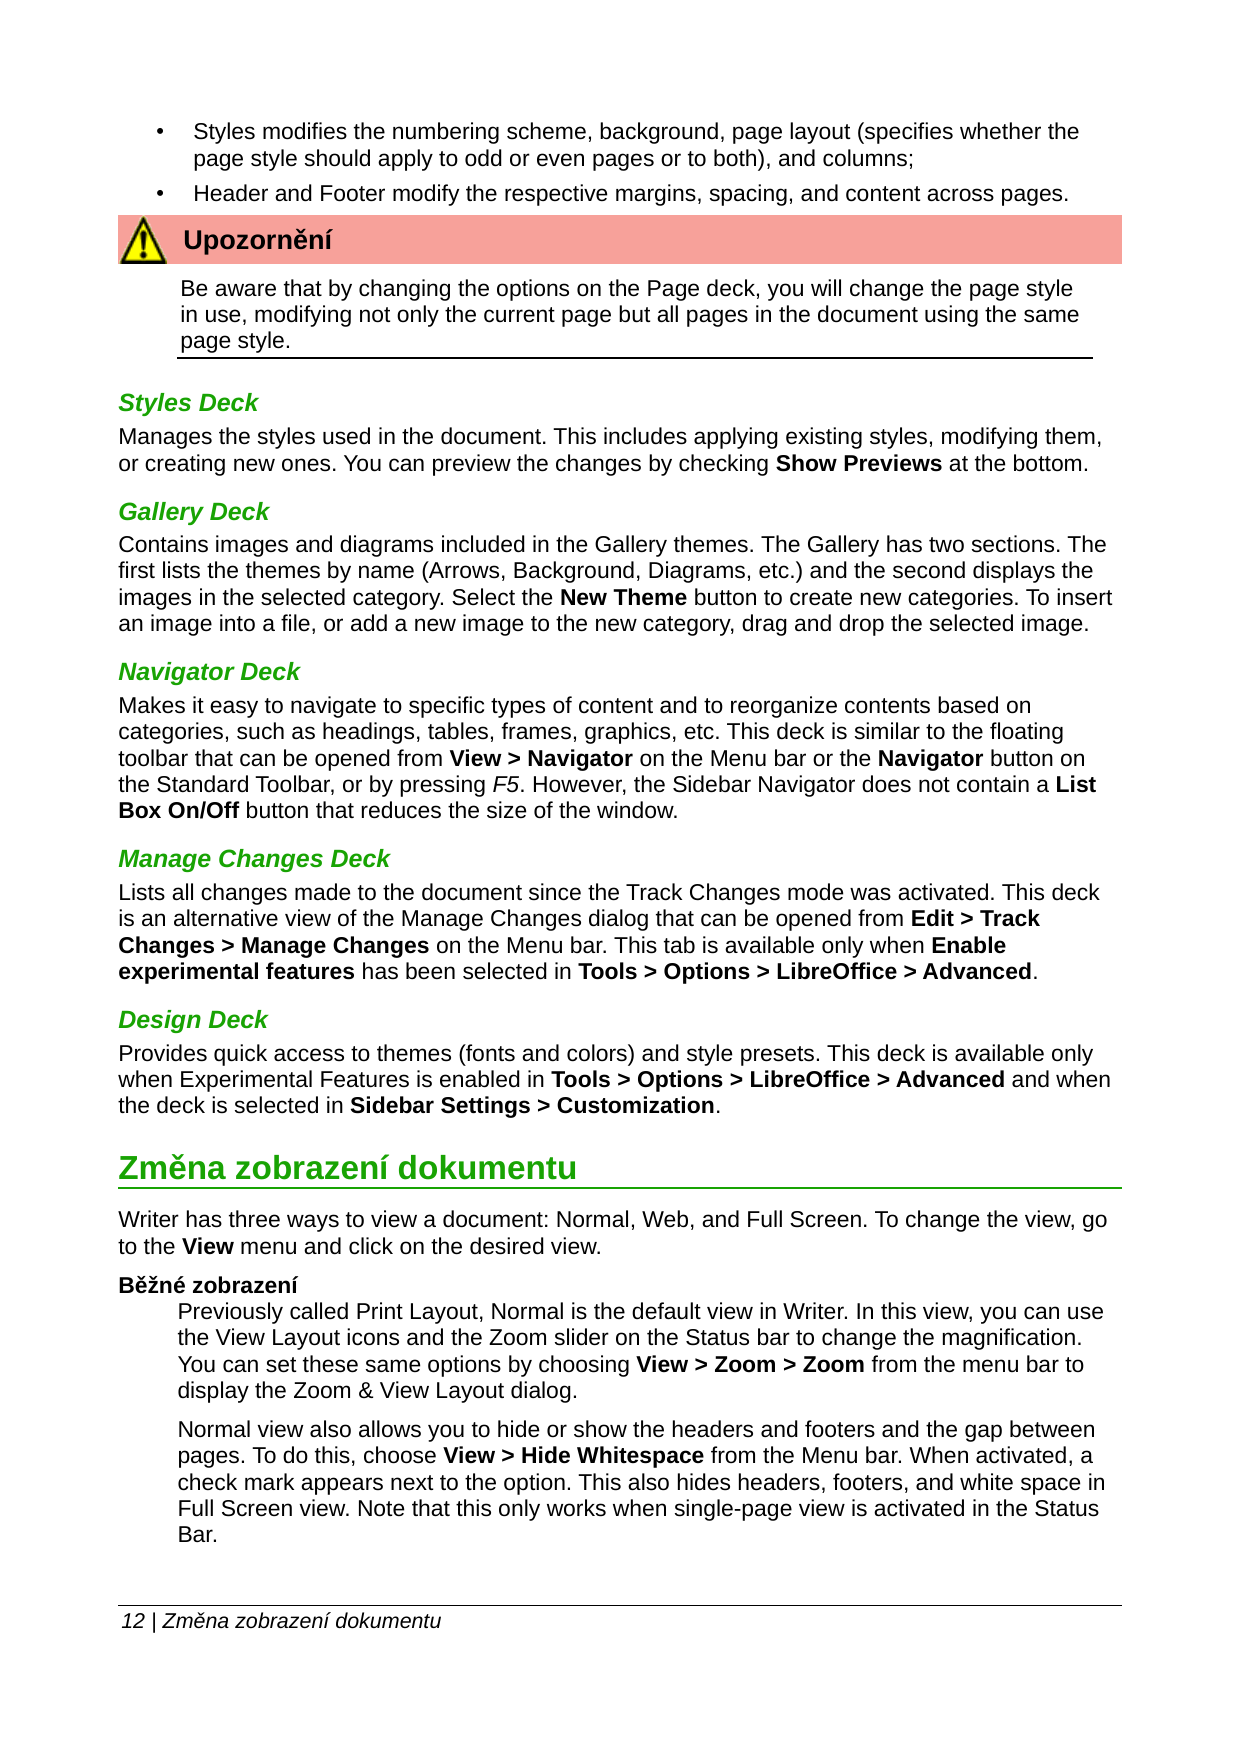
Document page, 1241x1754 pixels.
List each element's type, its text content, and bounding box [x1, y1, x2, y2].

subtitle Navigator Deck [118, 657, 1122, 686]
text Normal view also allows you to hide or show the headers and footers and the gap between pages. To do this, choose View > Hide Whitespace from the Menu bar. When activated, a check mark appears next to the option. This also hides headers, footers, and white space in Full Screen view. Note that this only works when single-page view is activated in the Status Bar. [177, 1416, 1122, 1548]
text Manages the styles used in the document. This includes applying existing styles, modifying them, or creating new ones. You can preview the changes by checking Show Previews at the bottom. [118, 423, 1122, 476]
subtitle Gallery Deck [118, 496, 1122, 525]
picture [119, 215, 167, 264]
text Běžné zobrazení [118, 1272, 1122, 1298]
text Contains images and diagrams included in the Gallery themes. The Gallery has two sections. The first lists the themes by name (Arrows, Background, Diagrams, etc.) and the second displays the images in the selected category. Select the New Theme button to create new categories. To insert an image into a file, or add a new image to the new category, drag and drop the selected image. [118, 531, 1122, 637]
subtitle Design Deck [118, 1005, 1122, 1034]
text Lists all changes made to the document since the Track Changes mode was activated. This deck is an alternative view of the Manage Changes dialog that can be opened from Edit > Track Changes > Manage Changes on the Menu bar. This tab is available only when Enable experimental features has been selected in Tools > Options > LibreOffice > Advanced. [118, 879, 1122, 984]
text Makes it easy to navigate to specific types of content and to reorganize contents based on categories, such as headings, tables, frames, graphics, etc. This deck is similar to the floating toolbar that can be opened from View > Navigator on the Menu bar or the Navigator button on the Standard Toolbar, or by pressing F5. However, the Sidebar Navigator does not contain a List Box On/Off button that reduces the size of the window. [118, 692, 1122, 824]
subtitle Změna zobrazení dokumentu [118, 1148, 1122, 1187]
list Header and Footer modify the respective margins, spacing, and content across pages. [156, 180, 1122, 206]
text Writer has three ways to view a document: Normal, Web, and Full Screen. To change the view, go to the View menu and click on the desired view. [118, 1206, 1122, 1259]
text Previously called Print Layout, Normal is the default view in Writer. In this view, you can use the View Layout icons and the Zoom slider on the Status bar to change the magnification. You can set these same options by choosing View > Zoom > Zoom from the menu bar to display the Zoom & View Layout dialog. [177, 1298, 1122, 1403]
text Be aware that by changing the options on the Page deck, you will change the page style in use, modifying not only the current page but all pages in the document using the same page style. [177, 272, 1093, 357]
subtitle Manage Changes Deck [118, 844, 1122, 873]
list Styles modifies the numbering scheme, background, page layout (specifies whether the page style should apply to odd or even pages or to both), and columns; [156, 118, 1122, 171]
subtitle Styles Deck [118, 388, 1122, 417]
subtitle Upozornění [167, 215, 1122, 264]
text Provides quick access to themes (fonts and colors) and style presets. This deck is available only when Experimental Features is enabled in Tools > Options > LibreOffice > Advanced and when the deck is selected in Sidebar Settings > Customization. [118, 1040, 1122, 1119]
